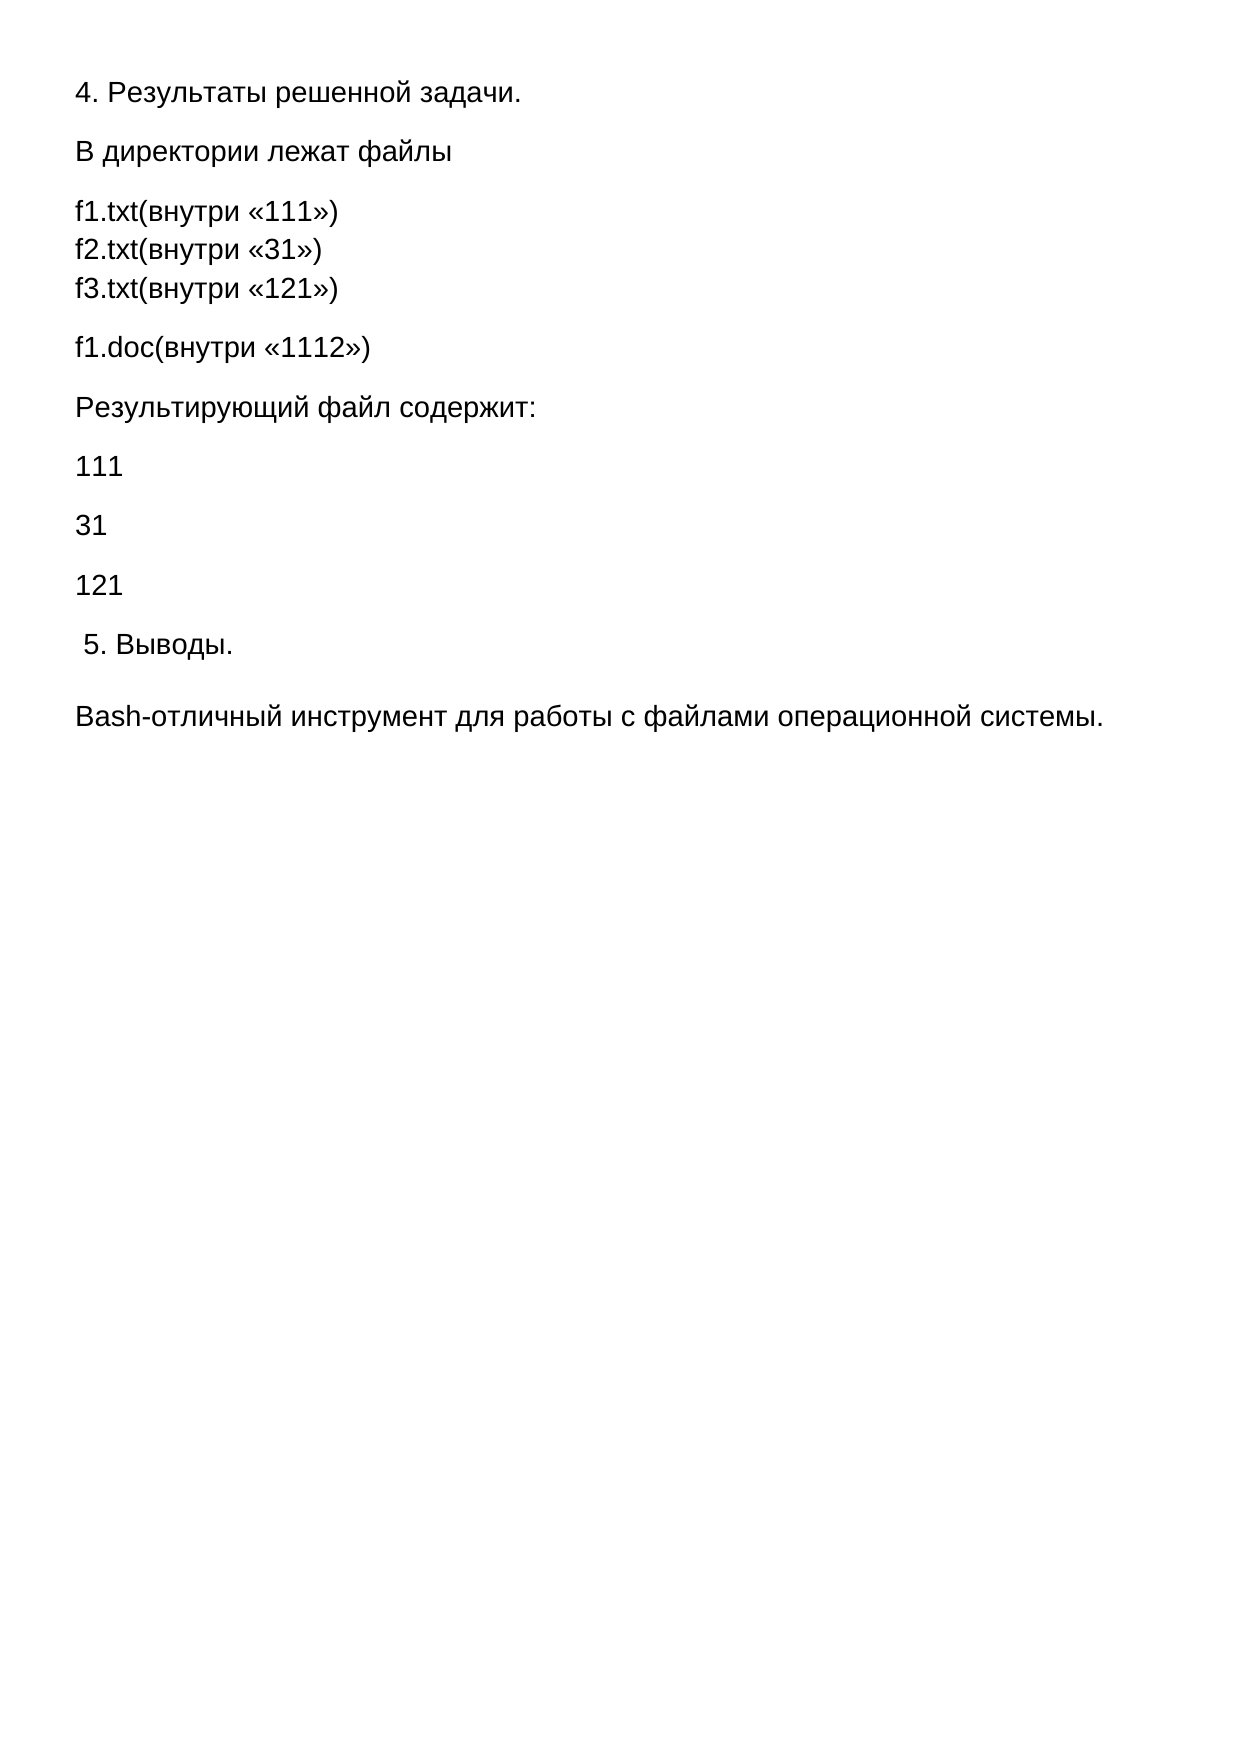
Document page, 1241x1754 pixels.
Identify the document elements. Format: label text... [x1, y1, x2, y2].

text В директории лежат файлы [75, 134, 1165, 168]
text 5. Выводы. [75, 627, 1165, 661]
text 4. Результаты решенной задачи. [75, 75, 1165, 108]
text f1.doc(внутри «1112») [75, 330, 1165, 364]
text 111 [75, 449, 1165, 482]
text 31 [75, 508, 1165, 542]
text Результирующий файл содержит: [75, 389, 1165, 423]
text 121 [75, 568, 1165, 601]
text f1.txt(внутри «111») f2.txt(внутри «31») f3.txt(внутри «121») [75, 194, 1165, 304]
text Bash-отличный инструмент для работы с файлами операционной системы. [75, 699, 1165, 732]
